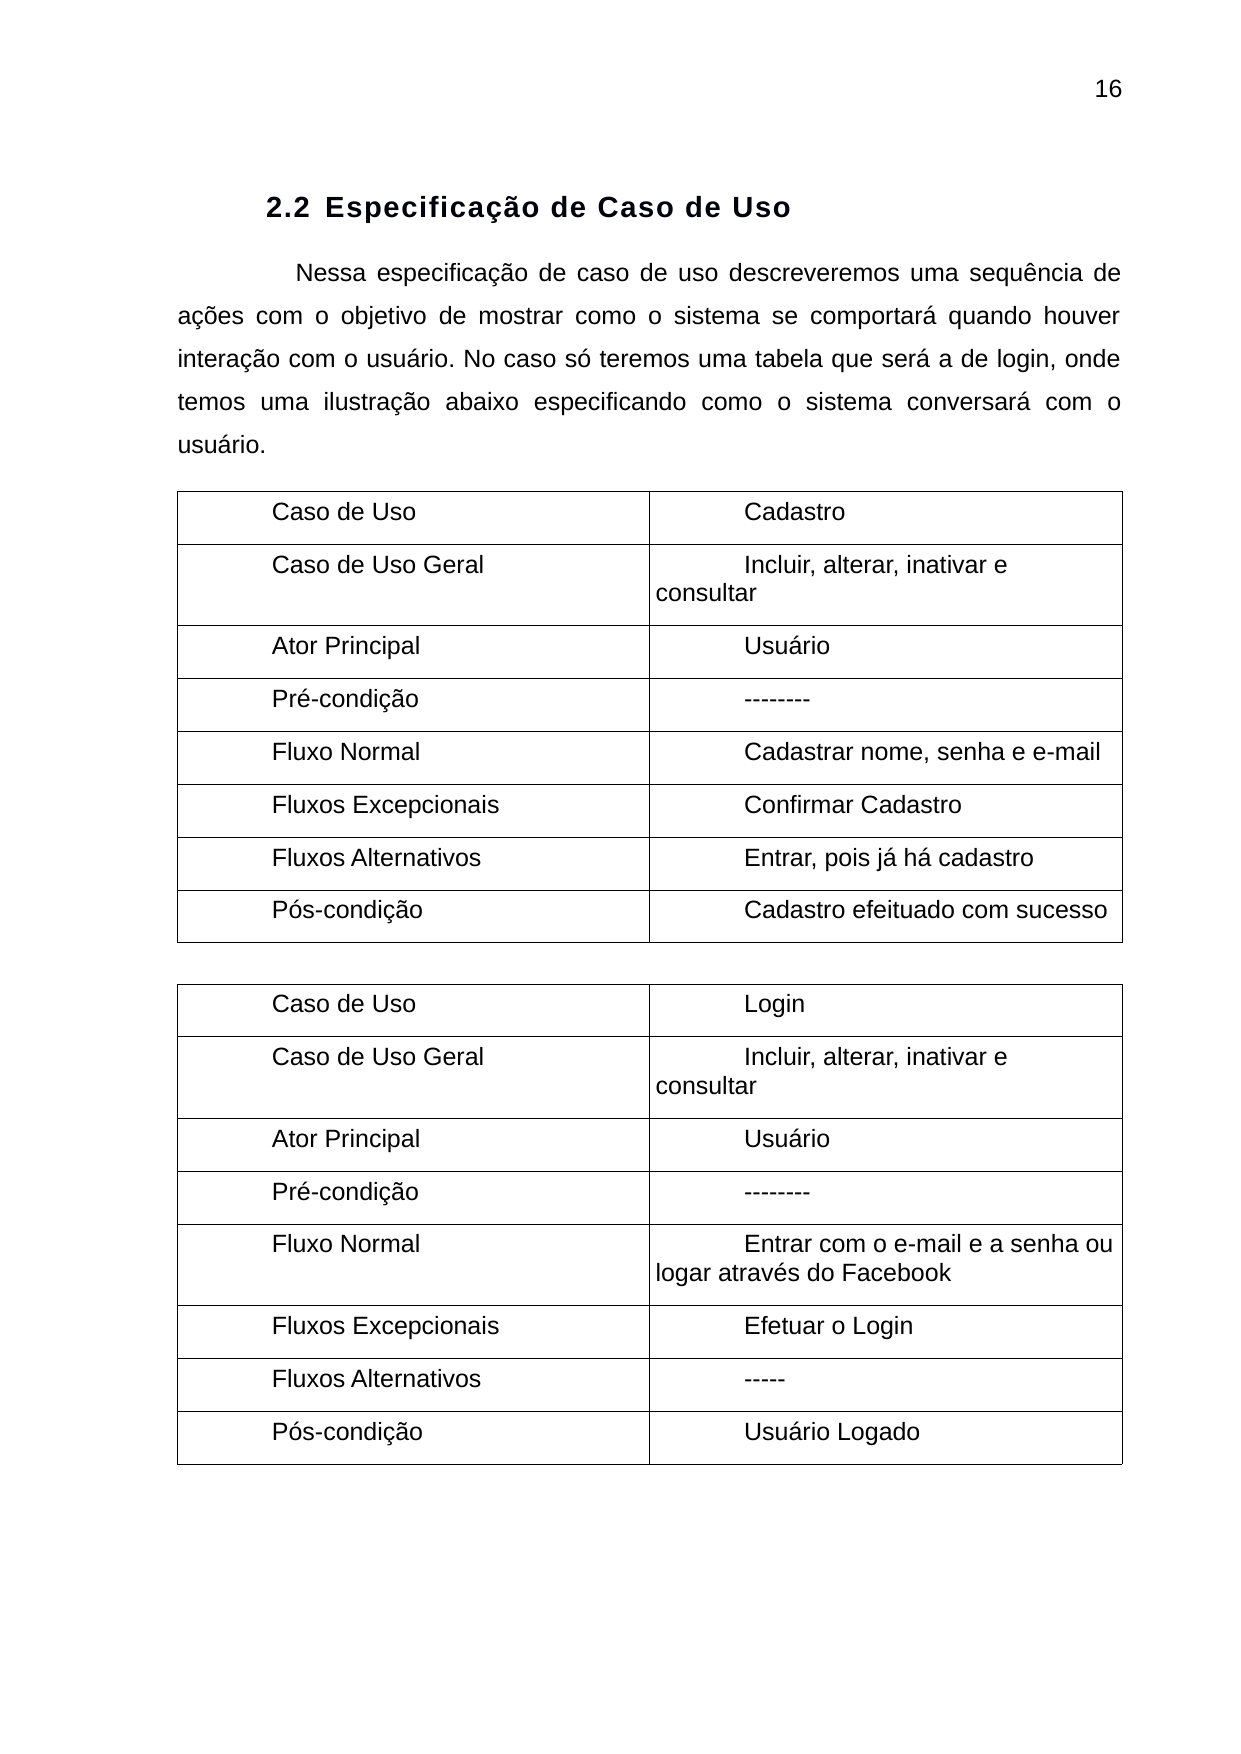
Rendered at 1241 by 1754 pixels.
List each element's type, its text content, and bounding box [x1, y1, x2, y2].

table_cell Confirmar Cadastro [650, 785, 1122, 837]
table_cell Pós-condição [178, 1412, 649, 1464]
table_cell Fluxos Excepcionais [178, 1306, 649, 1358]
table_cell Usuário Logado [650, 1412, 1122, 1464]
table_cell -------- [650, 1172, 1122, 1224]
table_cell Usuário [650, 1119, 1122, 1171]
subtitle Especificação de Caso de Uso [177, 190, 1122, 223]
table_cell Fluxos Alternativos [178, 1359, 649, 1411]
table_header Cadastro [650, 492, 1122, 544]
table_cell Cadastro efeituado com sucesso [650, 891, 1122, 942]
table_cell Efetuar o Login [650, 1306, 1122, 1358]
table_cell Fluxos Excepcionais [178, 785, 649, 837]
table_cell Fluxo Normal [178, 1225, 649, 1305]
table_cell Pós-condição [178, 891, 649, 942]
table_cell Entrar com o e-mail e a senha ou logar através do Facebook [650, 1225, 1122, 1305]
table_cell Ator Principal [178, 626, 649, 678]
table_cell Cadastrar nome, senha e e-mail [650, 732, 1122, 784]
table_cell Pré-condição [178, 679, 649, 731]
table_cell Entrar, pois já há cadastro [650, 838, 1122, 889]
table_cell Incluir, alterar, inativar e consultar [650, 545, 1122, 625]
table_cell Caso de Uso Geral [178, 545, 649, 625]
table_cell Ator Principal [178, 1119, 649, 1171]
table_cell Fluxo Normal [178, 732, 649, 784]
table_cell ----- [650, 1359, 1122, 1411]
table_cell Incluir, alterar, inativar e consultar [650, 1037, 1122, 1118]
table_header Login [650, 985, 1122, 1036]
table_header Caso de Uso [178, 492, 649, 544]
table_header Caso de Uso [178, 985, 649, 1036]
table_cell Caso de Uso Geral [178, 1037, 649, 1118]
table_cell Usuário [650, 626, 1122, 678]
text Nessa especificação de caso de uso descreveremos uma sequência de ações com o objetivo de mostrar como o sistema se comportará quando houver interação com o usuário. No caso só teremos uma tabela que será a de login, onde temos uma ilustração abaixo especificando como o sistema conversará com o usuário. [177, 258, 1122, 459]
table_cell -------- [650, 679, 1122, 731]
table_cell Fluxos Alternativos [178, 838, 649, 889]
table_cell Pré-condição [178, 1172, 649, 1224]
